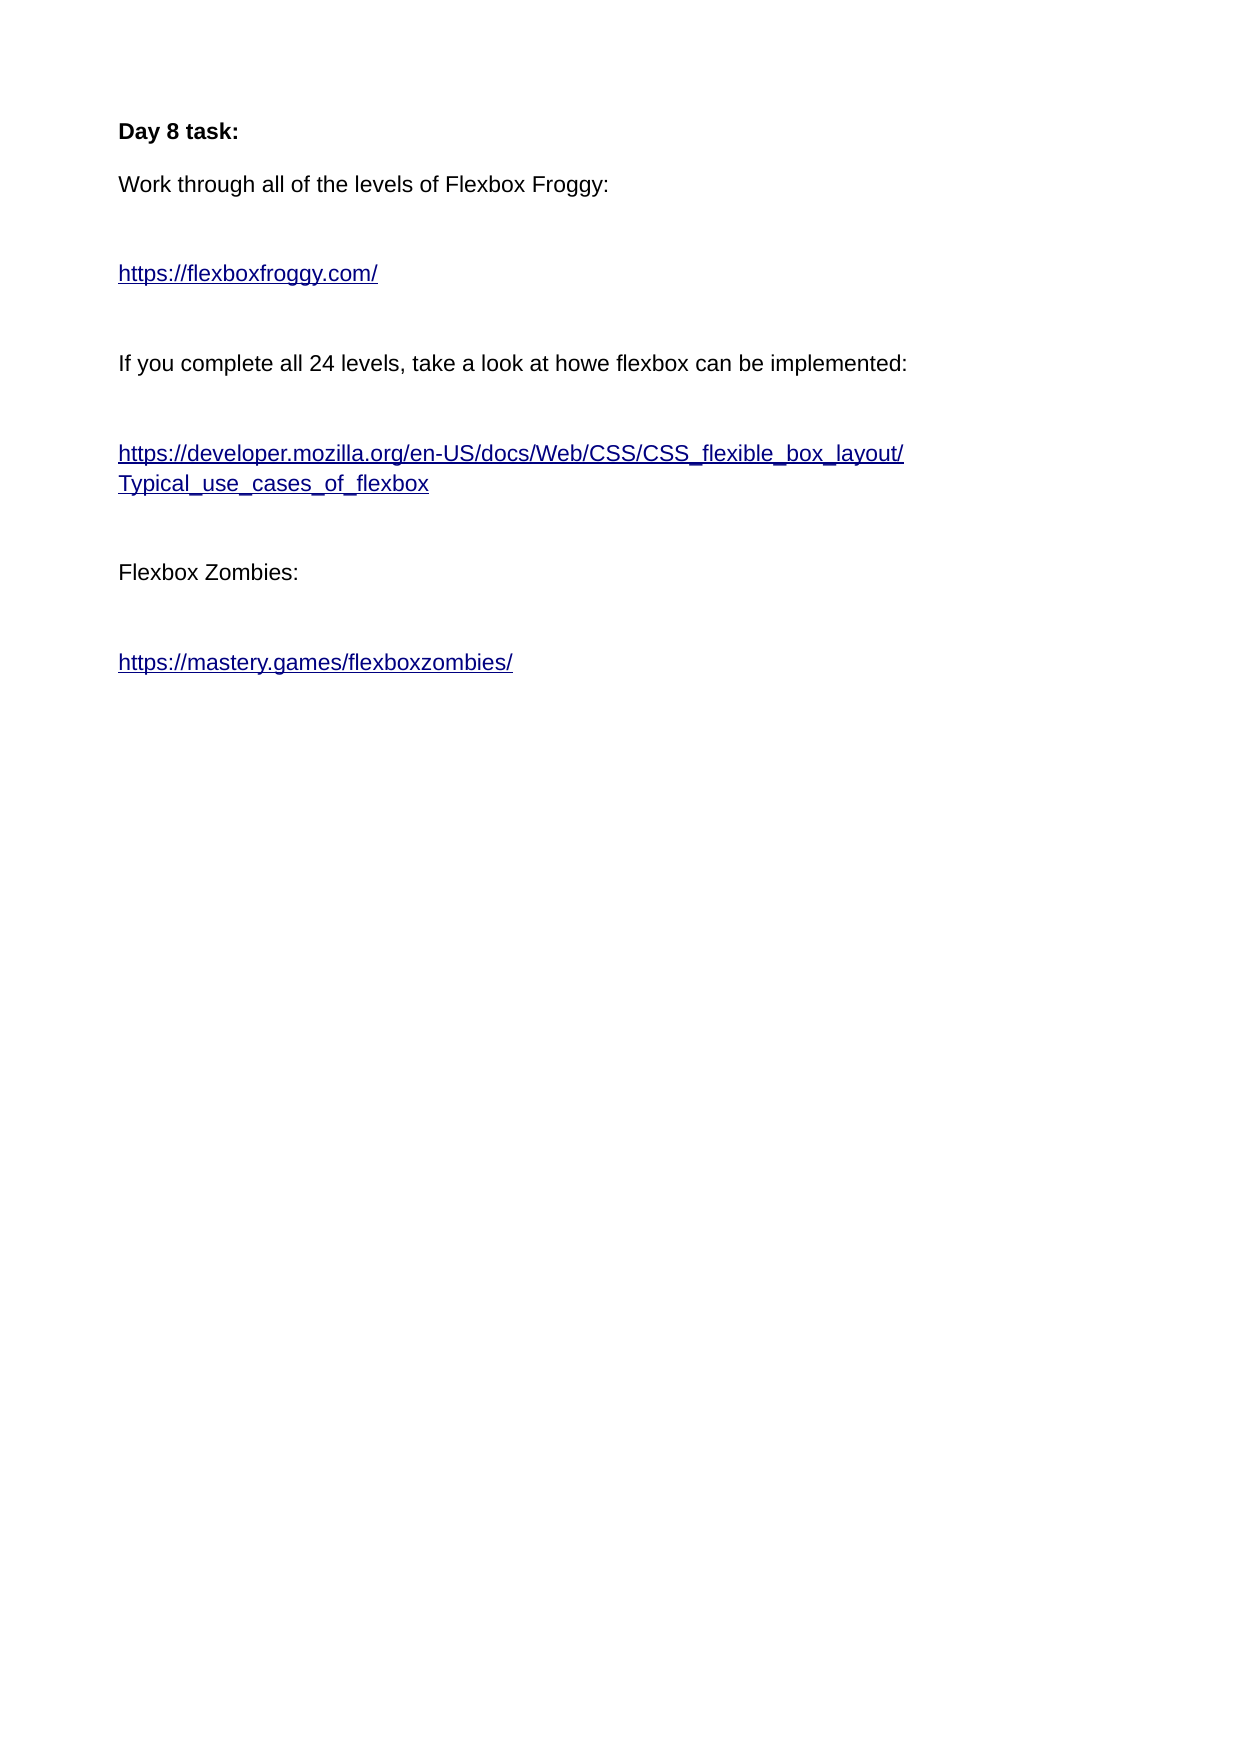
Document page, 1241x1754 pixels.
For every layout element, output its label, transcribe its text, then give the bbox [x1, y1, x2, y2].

text https://developer.mozilla.org/en-US/docs/Web/CSS/CSS_flexible_box_layout/Typical_use_cases_of_flexbox [118, 439, 1122, 496]
text Day 8 task: [118, 118, 1122, 144]
text Flexbox Zombies: [118, 559, 1122, 586]
text https://flexboxfroggy.com/ [118, 260, 1122, 287]
text Work through all of the levels of Flexbox Froggy: [118, 171, 1122, 197]
text If you complete all 24 levels, take a look at howe flexbox can be implemented: [118, 350, 1122, 376]
text https://mastery.games/flexboxzombies/ [118, 649, 1122, 675]
